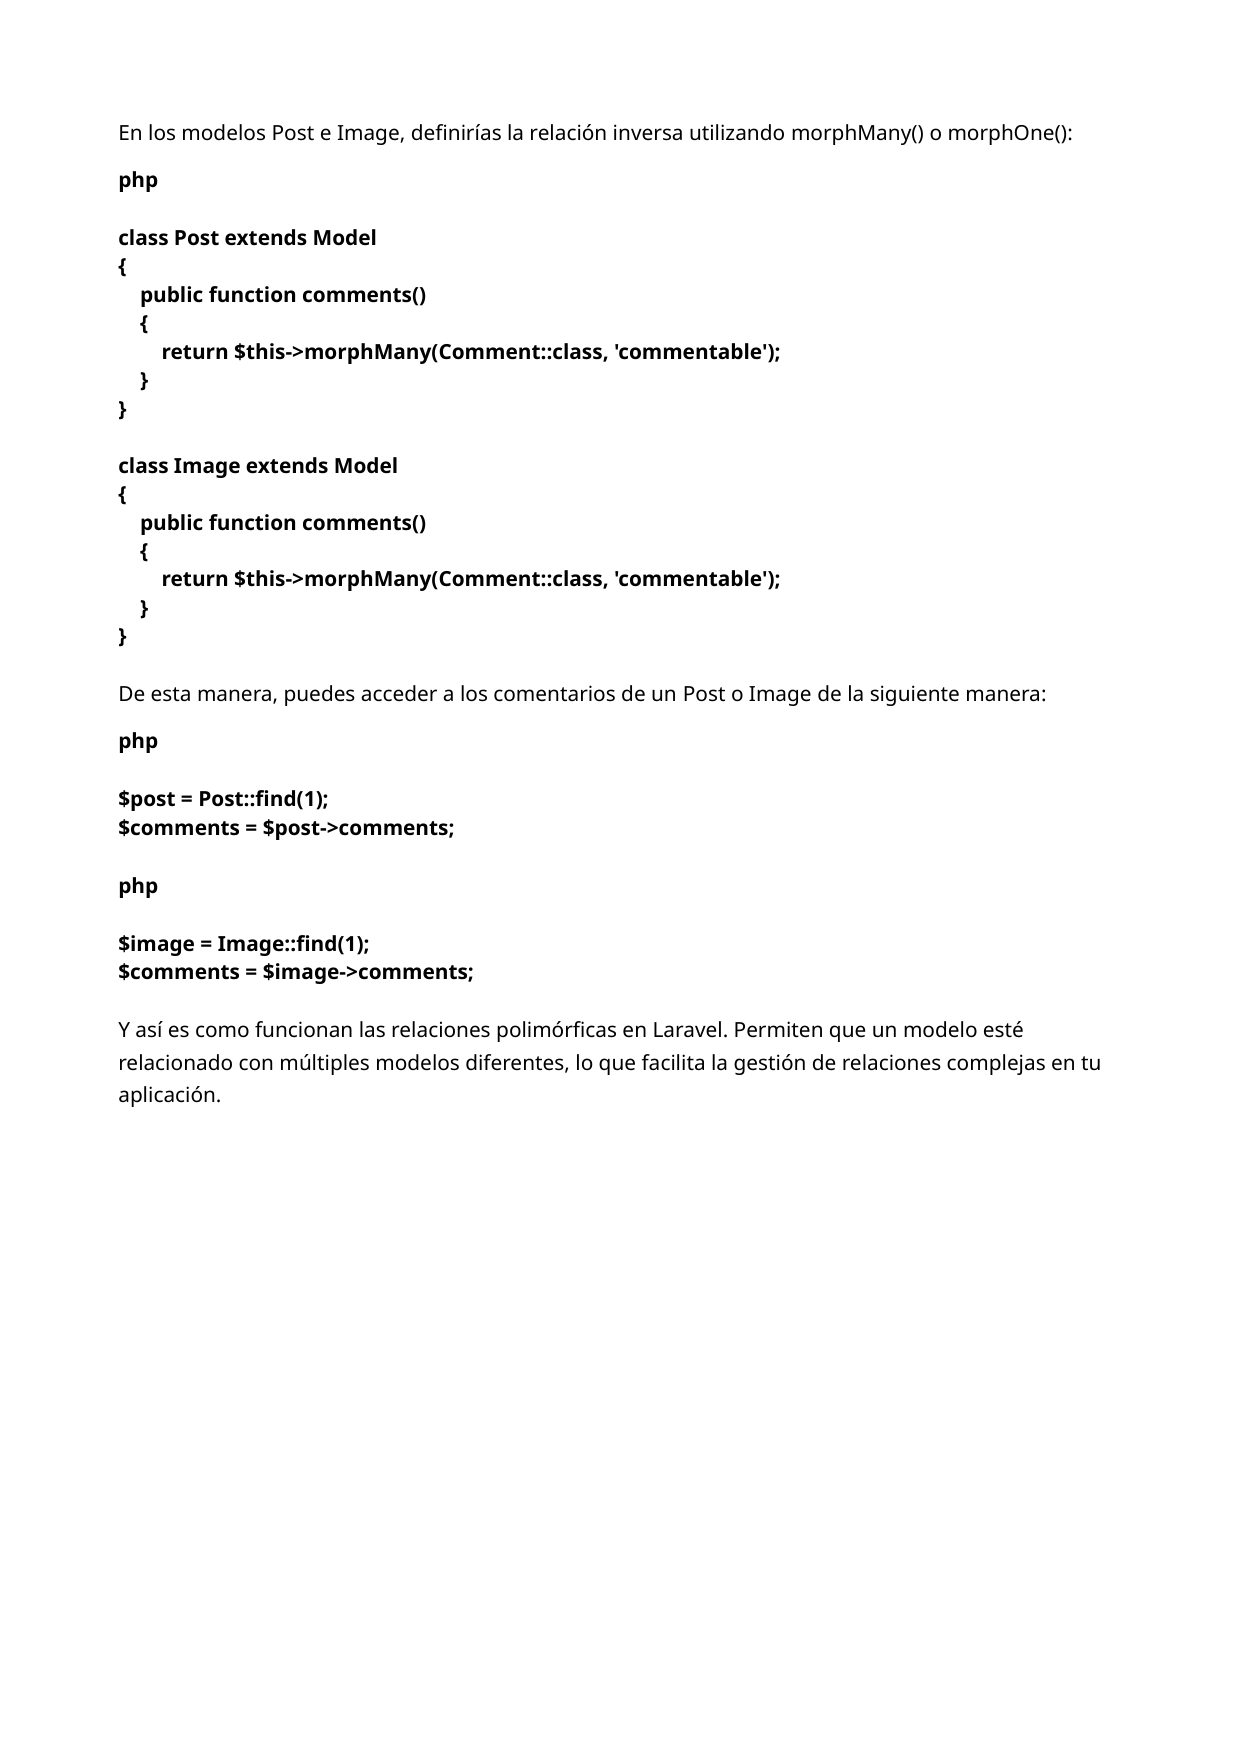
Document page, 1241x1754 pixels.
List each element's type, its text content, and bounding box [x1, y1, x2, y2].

text } [118, 621, 1122, 650]
text } [118, 593, 1122, 621]
text { [118, 536, 1122, 564]
text class Image extends Model [118, 451, 1122, 479]
text $comments = $post->comments; [118, 813, 1122, 841]
text php [118, 871, 1122, 899]
text return $this->morphMany(Comment::class, 'commentable'); [118, 564, 1122, 593]
text public function comments() [118, 508, 1122, 536]
text $comments = $image->comments; [118, 957, 1122, 986]
text public function comments() [118, 280, 1122, 308]
text De esta manera, puedes acceder a los comentarios de un Post o Image de la siguiente manera: [118, 679, 1122, 708]
text php [118, 165, 1122, 194]
text Y así es como funcionan las relaciones polimórficas en Laravel. Permiten que un modelo esté relacionado con múltiples modelos diferentes, lo que facilita la gestión de relaciones complejas en tu aplicación. [118, 1015, 1122, 1109]
text class Post extends Model [118, 223, 1122, 252]
text En los modelos Post e Image, definirías la relación inversa utilizando morphMany() o morphOne(): [118, 118, 1122, 147]
text return $this->morphMany(Comment::class, 'commentable'); [118, 337, 1122, 365]
text $image = Image::find(1); [118, 929, 1122, 957]
text { [118, 479, 1122, 508]
text php [118, 726, 1122, 755]
text } [118, 394, 1122, 422]
text } [118, 365, 1122, 394]
text { [118, 308, 1122, 337]
text $post = Post::find(1); [118, 784, 1122, 813]
text { [118, 252, 1122, 280]
